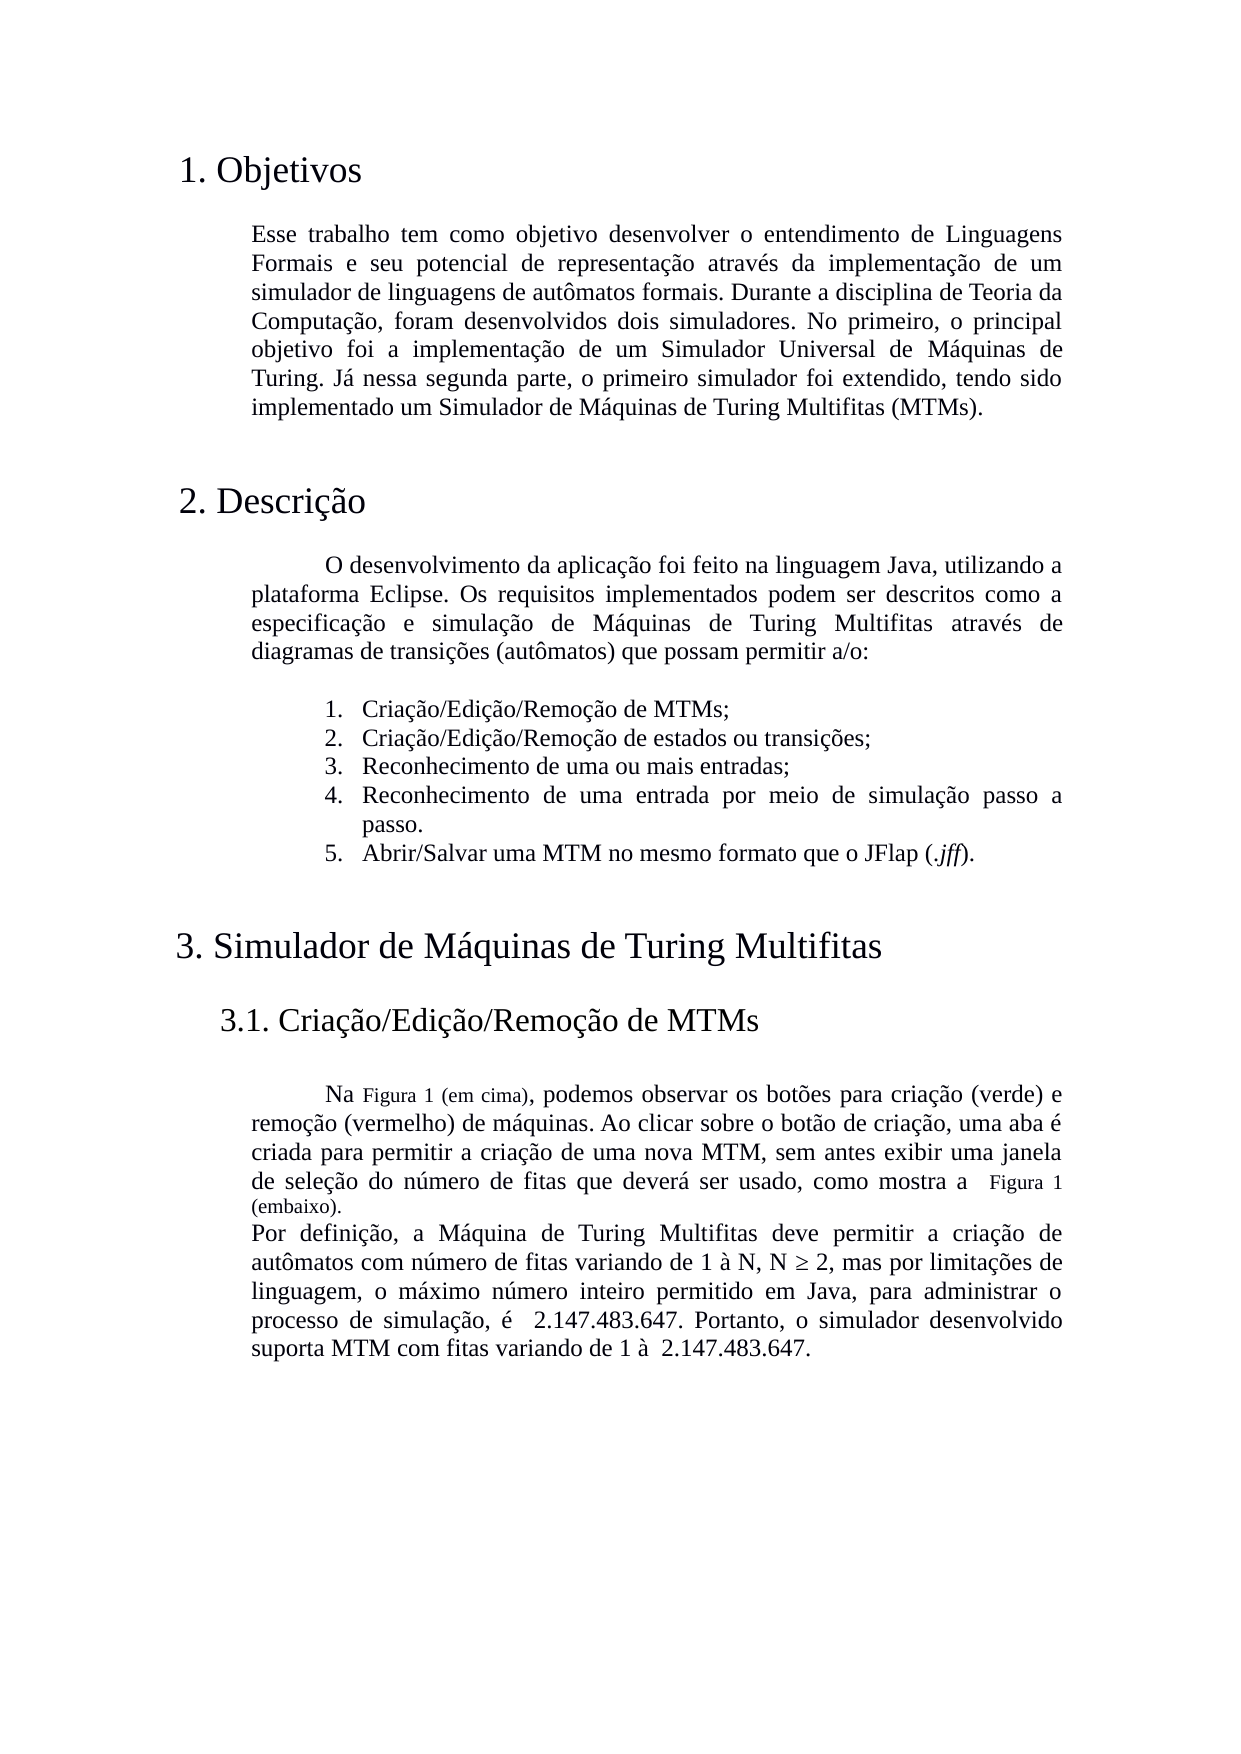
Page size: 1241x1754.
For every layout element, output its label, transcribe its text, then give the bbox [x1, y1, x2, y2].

text 2. Descrição [179, 478, 1063, 521]
text Esse trabalho tem como objetivo desenvolver o entendimento de Linguagens Formais e seu potencial de representação através da implementação de um simulador de linguagens de autômatos formais. Durante a disciplina de Teoria da Computação, foram desenvolvidos dois simuladores. No primeiro, o principal objetivo foi a implementação de um Simulador Universal de Máquinas de Turing. Já nessa segunda parte, o primeiro simulador foi extendido, tendo sido implementado um Simulador de Máquinas de Turing Multifitas (MTMs). [251, 219, 1063, 421]
subtitle 3.1. Criação/Edição/Remoção de MTMs [220, 1000, 1063, 1038]
list Criação/Edição/Remoção de MTMs; [324, 694, 1063, 723]
text 1. Objetivos [179, 148, 1063, 191]
text 3. Simulador de Máquinas de Turing Multifitas [175, 924, 1063, 967]
list Criação/Edição/Remoção de estados ou transições; [324, 723, 1063, 751]
text Por definição, a Máquina de Turing Multifitas deve permitir a criação de autômatos com número de fitas variando de 1 à N, N ≥ 2, mas por limitações de linguagem, o máximo número inteiro permitido em Java, para administrar o processo de simulação, é 2.147.483.647. Portanto, o simulador desenvolvido suporta MTM com fitas variando de 1 à 2.147.483.647. [251, 1218, 1063, 1362]
list Reconhecimento de uma ou mais entradas; [324, 751, 1063, 780]
list Abrir/Salvar uma MTM no mesmo formato que o JFlap (.jff). [324, 838, 1063, 866]
text Na Figura 1 (em cima), podemos observar os botões para criação (verde) e remoção (vermelho) de máquinas. Ao clicar sobre o botão de criação, uma aba é criada para permitir a criação de uma nova MTM, sem antes exibir uma janela de seleção do número de fitas que deverá ser usado, como mostra a Figura 1 (embaixo). [251, 1079, 1063, 1218]
text O desenvolvimento da aplicação foi feito na linguagem Java, utilizando a plataforma Eclipse. Os requisitos implementados podem ser descritos como a especificação e simulação de Máquinas de Turing Multifitas através de diagramas de transições (autômatos) que possam permitir a/o: [251, 550, 1063, 665]
list Reconhecimento de uma entrada por meio de simulação passo a passo. [324, 780, 1063, 838]
